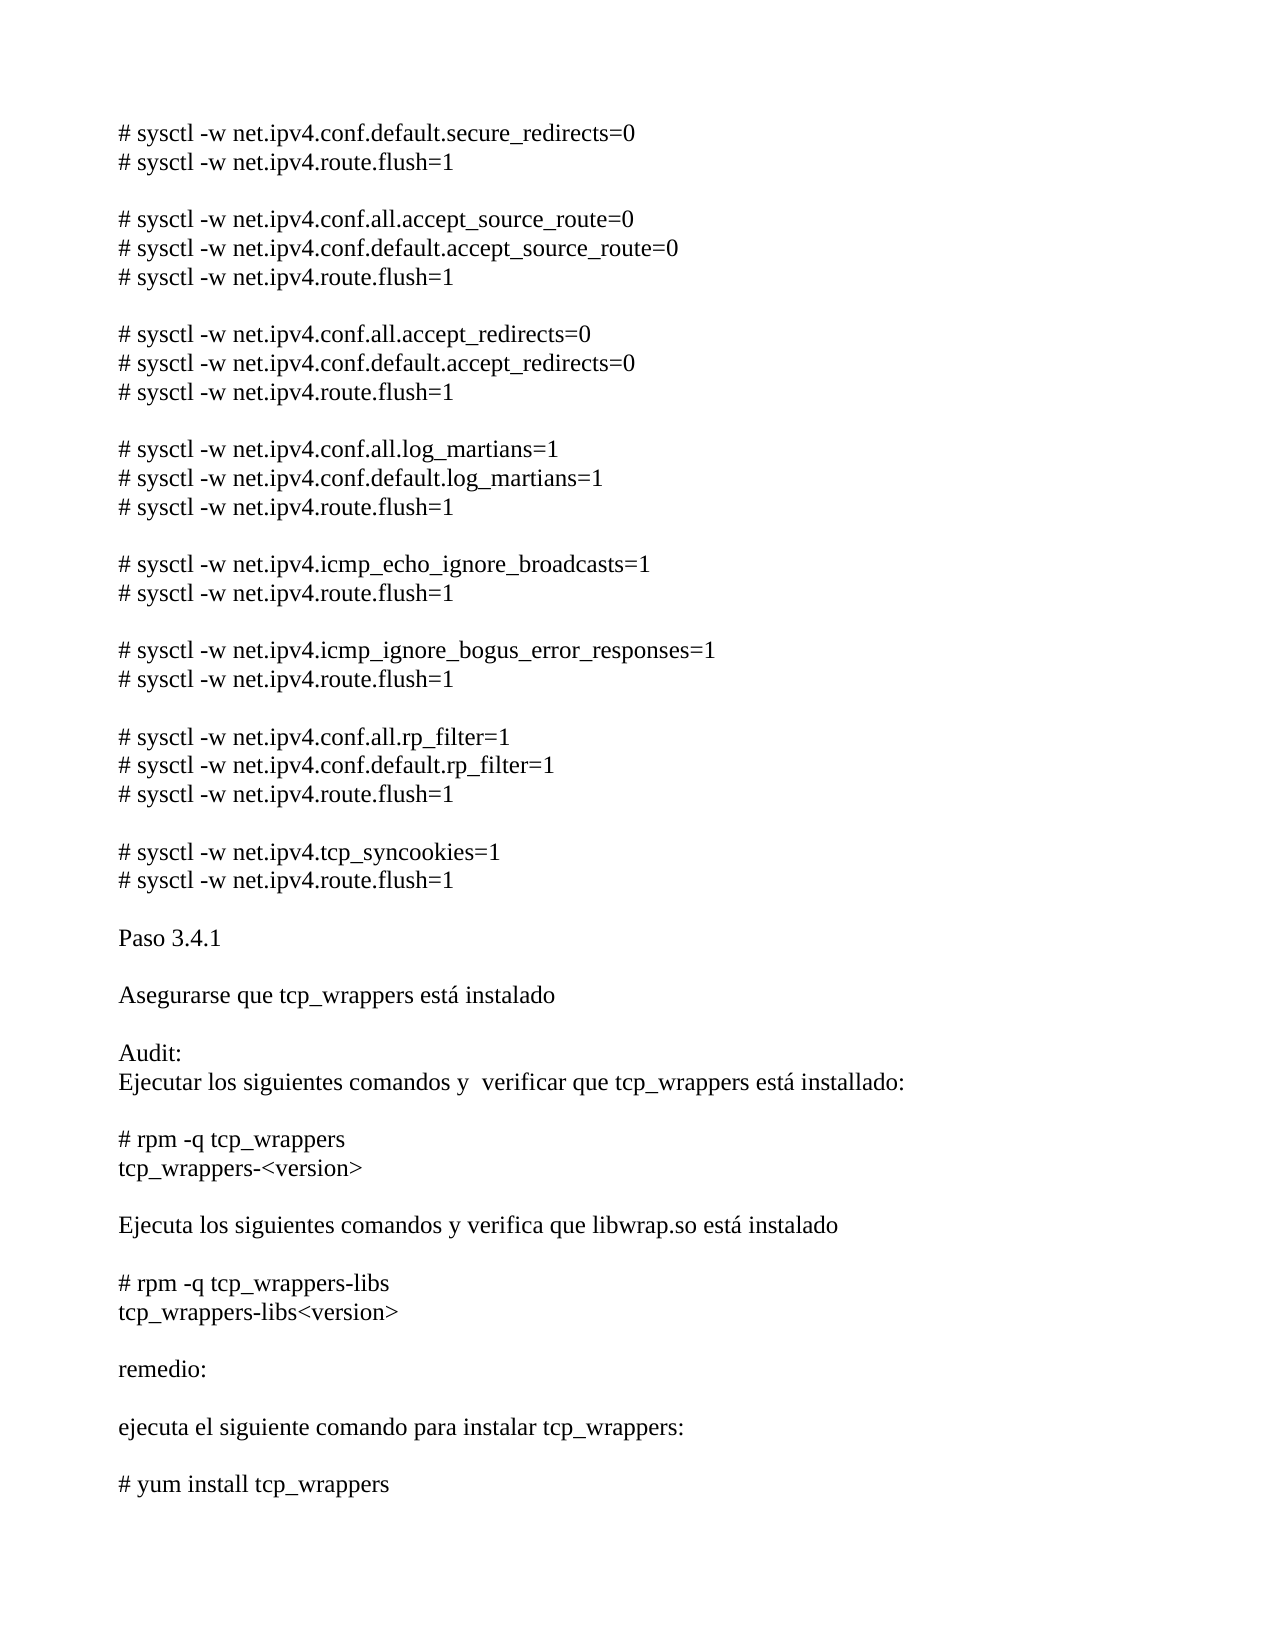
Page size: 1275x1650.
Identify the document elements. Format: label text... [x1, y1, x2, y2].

text # sysctl -w net.ipv4.route.flush=1 [118, 377, 1157, 406]
text # sysctl -w net.ipv4.route.flush=1 [118, 664, 1157, 693]
text # sysctl -w net.ipv4.conf.all.accept_redirects=0 [118, 319, 1157, 348]
text ejecuta el siguiente comando para instalar tcp_wrappers: [118, 1412, 1157, 1441]
text remedio: [118, 1354, 1157, 1383]
text Ejecuta los siguientes comandos y verifica que libwrap.so está instalado [118, 1211, 1157, 1239]
text # sysctl -w net.ipv4.conf.default.rp_filter=1 [118, 751, 1157, 779]
text Asegurarse que tcp_wrappers está instalado [118, 981, 1157, 1009]
text # yum install tcp_wrappers [118, 1469, 1157, 1498]
text tcp_wrappers-<version> [118, 1153, 1157, 1182]
text # sysctl -w net.ipv4.icmp_ignore_bogus_error_responses=1 [118, 636, 1157, 664]
text Audit: [118, 1038, 1157, 1067]
text # rpm -q tcp_wrappers-libs [118, 1268, 1157, 1297]
text # sysctl -w net.ipv4.conf.all.accept_source_route=0 [118, 204, 1157, 233]
text # sysctl -w net.ipv4.route.flush=1 [118, 147, 1157, 176]
text # rpm -q tcp_wrappers [118, 1124, 1157, 1153]
text # sysctl -w net.ipv4.conf.all.log_martians=1 [118, 434, 1157, 463]
text # sysctl -w net.ipv4.conf.default.accept_source_route=0 [118, 233, 1157, 262]
text # sysctl -w net.ipv4.conf.default.secure_redirects=0 [118, 118, 1157, 147]
text # sysctl -w net.ipv4.route.flush=1 [118, 866, 1157, 894]
text Ejecutar los siguientes comandos y verificar que tcp_wrappers está installado: [118, 1067, 1157, 1096]
text # sysctl -w net.ipv4.conf.default.accept_redirects=0 [118, 348, 1157, 377]
text # sysctl -w net.ipv4.route.flush=1 [118, 779, 1157, 808]
text # sysctl -w net.ipv4.conf.all.rp_filter=1 [118, 722, 1157, 751]
text # sysctl -w net.ipv4.conf.default.log_martians=1 [118, 463, 1157, 492]
text tcp_wrappers-libs<version> [118, 1297, 1157, 1326]
text # sysctl -w net.ipv4.icmp_echo_ignore_broadcasts=1 [118, 549, 1157, 578]
text # sysctl -w net.ipv4.route.flush=1 [118, 492, 1157, 521]
text # sysctl -w net.ipv4.route.flush=1 [118, 578, 1157, 607]
text # sysctl -w net.ipv4.tcp_syncookies=1 [118, 837, 1157, 866]
text # sysctl -w net.ipv4.route.flush=1 [118, 262, 1157, 291]
text Paso 3.4.1 [118, 923, 1157, 952]
